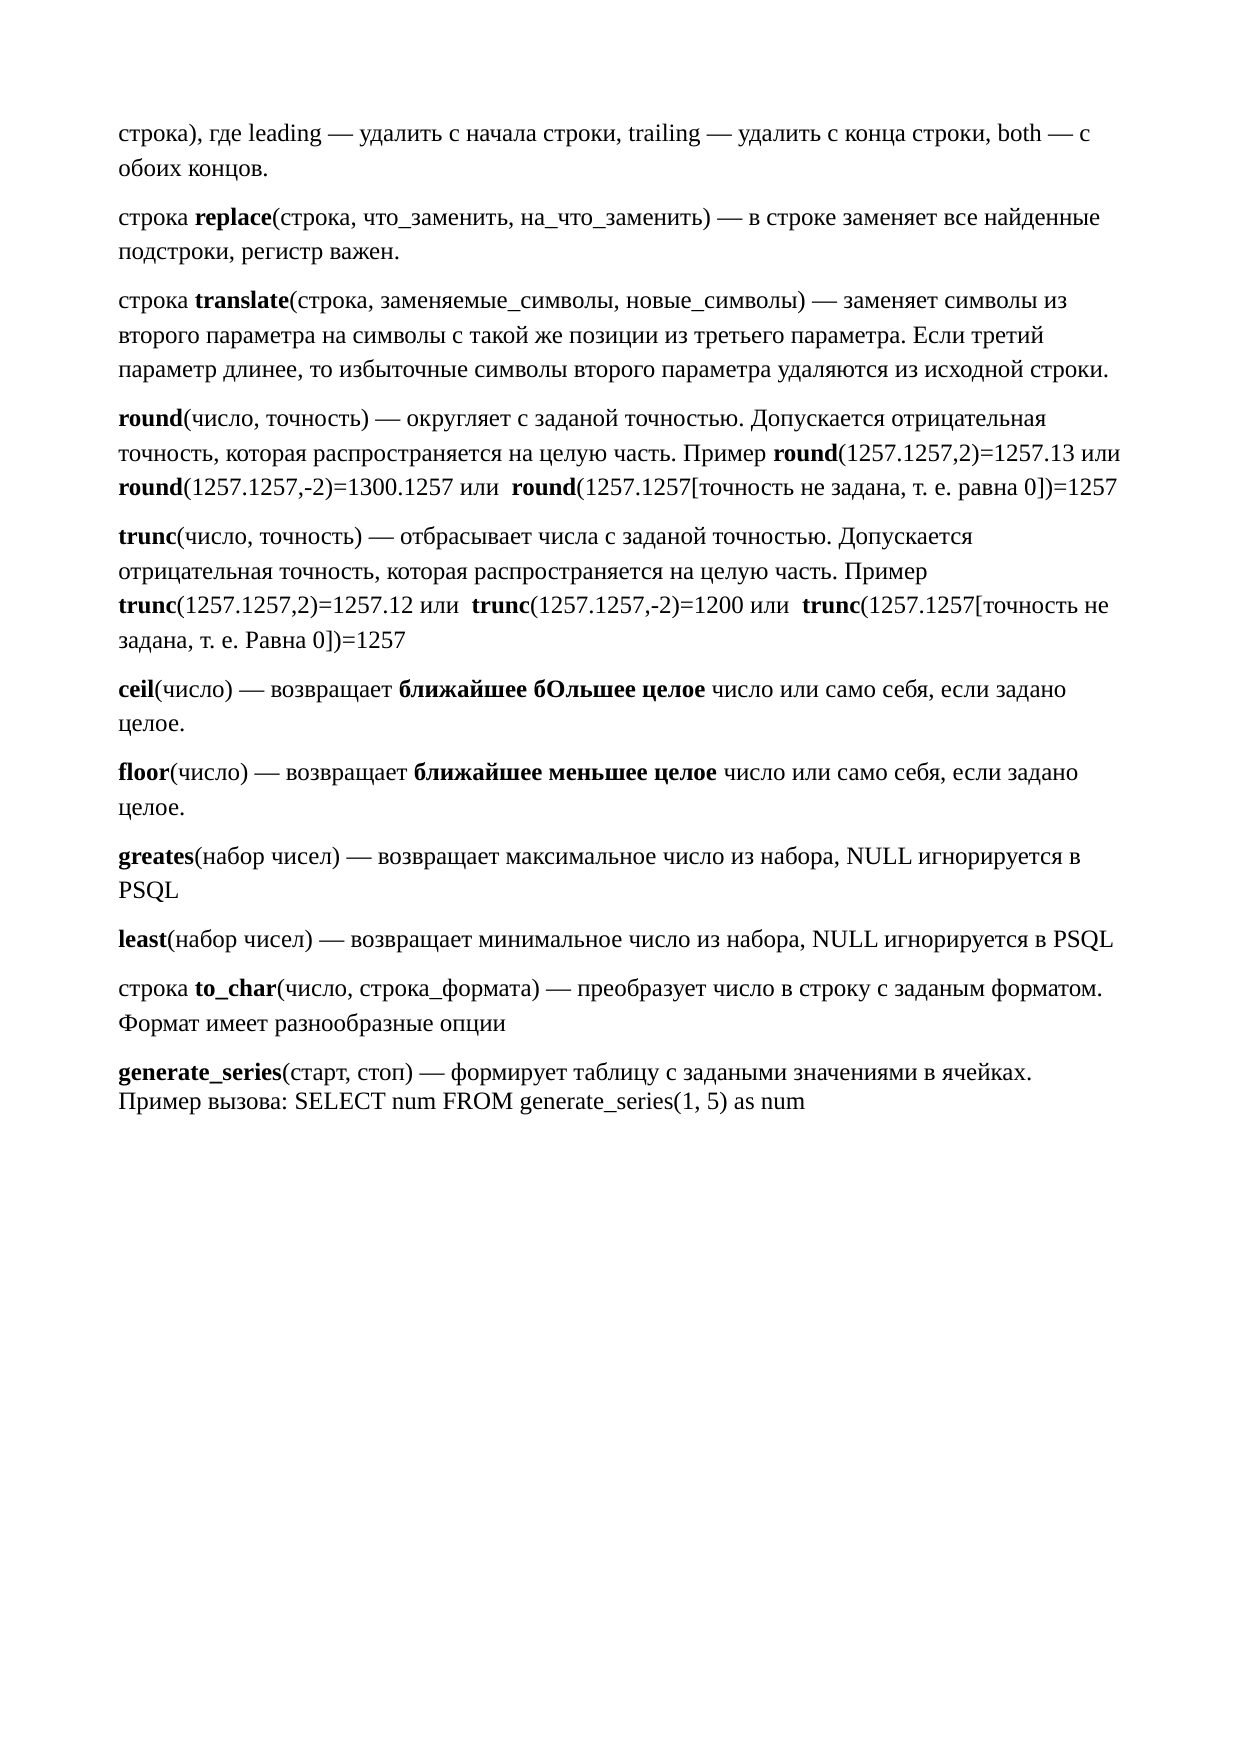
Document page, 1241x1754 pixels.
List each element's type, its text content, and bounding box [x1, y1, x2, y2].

text ceil(число) — возвращает ближайшее бОльшее целое число или само себя, если задано целое. [118, 674, 1122, 737]
text строка), где leading — удалить с начала строки, trailing — удалить с конца строки, both — с обоих концов. [118, 118, 1122, 181]
text trunc(число, точность) — отбрасывает числа с заданой точностью. Допускается отрицательная точность, которая распространяется на целую часть. Пример trunc(1257.1257,2)=1257.12 или trunc(1257.1257,-2)=1200 или trunc(1257.1257[точность не задана, т. е. Равна 0])=1257 [118, 521, 1122, 653]
text строка to_char(число, строка_формата) — преобразует число в строку с заданым форматом. Формат имеет разнообразные опции [118, 973, 1122, 1037]
text строка translate(строка, заменяемые_символы, новые_символы) — заменяет символы из второго параметра на символы с такой же позиции из третьего параметра. Если третий параметр длинее, то избыточные символы второго параметра удаляются из исходной строки. [118, 285, 1122, 383]
text floor(число) — возвращает ближайшее меньшее целое число или само себя, если задано целое. [118, 757, 1122, 821]
text round(число, точность) — округляет с заданой точностью. Допускается отрицательная точность, которая распространяется на целую часть. Пример round(1257.1257,2)=1257.13 или round(1257.1257,-2)=1300.1257 или round(1257.1257[точность не задана, т. е. равна 0])=1257 [118, 403, 1122, 501]
text greates(набор чисел) — возвращает максимальное число из набора, NULL игнорируется в PSQL [118, 841, 1122, 904]
text least(набор чисел) — возвращает минимальное число из набора, NULL игнорируется в PSQL [118, 924, 1122, 953]
text generate_series(старт, стоп) — формирует таблицу с задаными значениями в ячейках. Пример вызова: SELECT num FROM generate_series(1, 5) as num [118, 1057, 1122, 1114]
text строка replace(строка, что_заменить, на_что_заменить) — в строке заменяет все найденные подстроки, регистр важен. [118, 202, 1122, 265]
